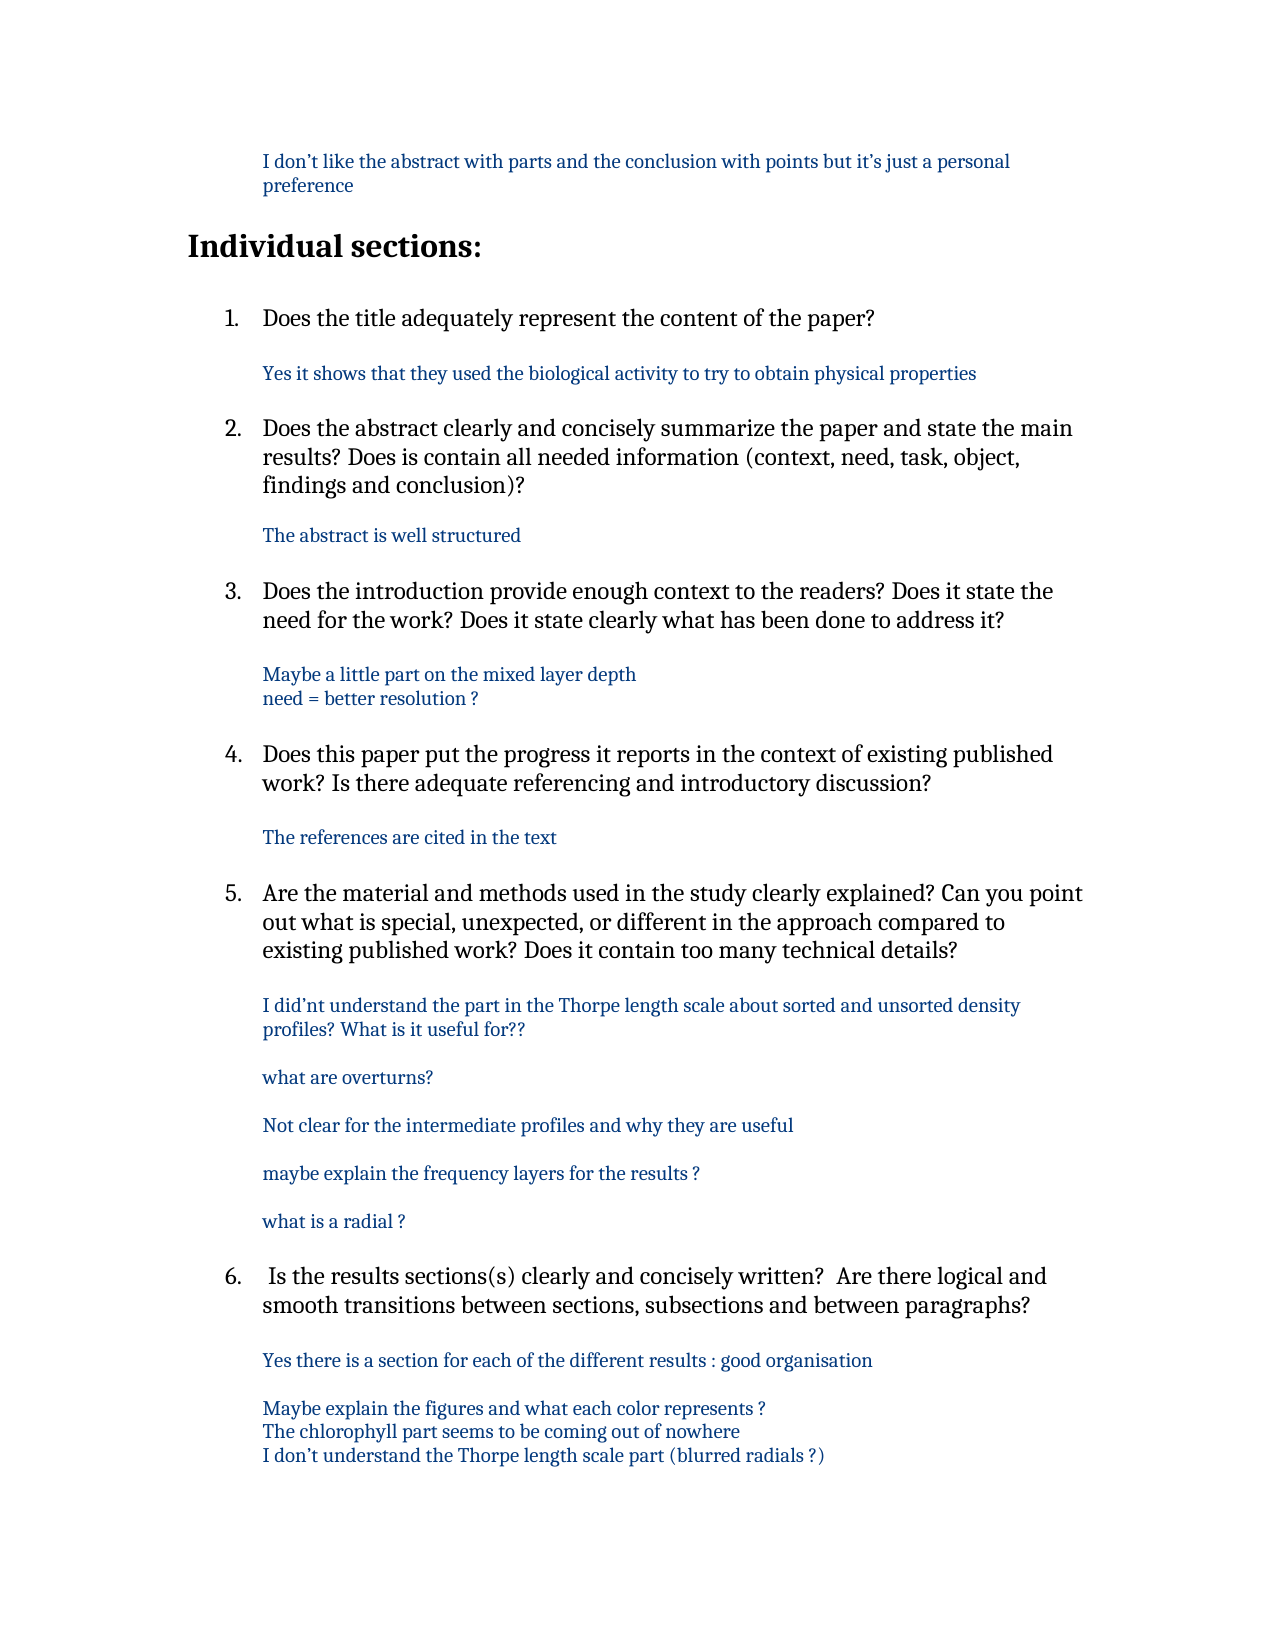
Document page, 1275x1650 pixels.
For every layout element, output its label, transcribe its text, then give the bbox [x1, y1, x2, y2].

list The abstract is well structured [262, 524, 1087, 548]
list Is the results sections(s) clearly and concisely written? Are there logical and smooth transitions between sections, subsections and between paragraphs? [225, 1262, 1087, 1319]
text what are overturns? [187, 1066, 1087, 1089]
text Yes there is a section for each of the different results : good organisation [187, 1348, 1087, 1372]
text The chlorophyll part seems to be coming out of nowhere [187, 1420, 1087, 1444]
list Does the title adequately represent the content of the paper? [225, 304, 1087, 332]
text Individual sections: [187, 227, 1087, 265]
list Does the introduction provide enough context to the readers? Does it state the need for the work? Does it state clearly what has been done to address it? [225, 577, 1087, 634]
list Are the material and methods used in the study clearly explained? Can you point out what is special, unexpected, or different in the approach compared to existing published work? Does it contain too many technical details? [225, 879, 1087, 965]
list Yes it shows that they used the biological activity to try to obtain physical properties [225, 361, 1087, 385]
text I did’nt understand the part in the Thorpe length scale about sorted and unsorted density profiles? What is it useful for?? [187, 994, 1087, 1042]
text Not clear for the intermediate profiles and why they are useful [187, 1113, 1087, 1137]
list Maybe a little part on the mixed layer depth [225, 663, 1087, 687]
list Does this paper put the progress it reports in the context of existing published work? Is there adequate referencing and introductory discussion? [225, 740, 1087, 797]
text The references are cited in the text [187, 826, 1087, 850]
list need = better resolution ? [225, 687, 1087, 711]
list Does the abstract clearly and concisely summarize the paper and state the main results? Does is contain all needed information (context, need, task, object, findings and conclusion)? [225, 414, 1087, 500]
text I don’t like the abstract with parts and the conclusion with points but it’s just a personal preference [262, 150, 1087, 198]
text maybe explain the frequency layers for the results ? [187, 1161, 1087, 1185]
text what is a radial ? [187, 1209, 1087, 1233]
text I don’t understand the Thorpe length scale part (blurred radials ?) [187, 1444, 1087, 1468]
text Maybe explain the figures and what each color represents ? [187, 1396, 1087, 1420]
